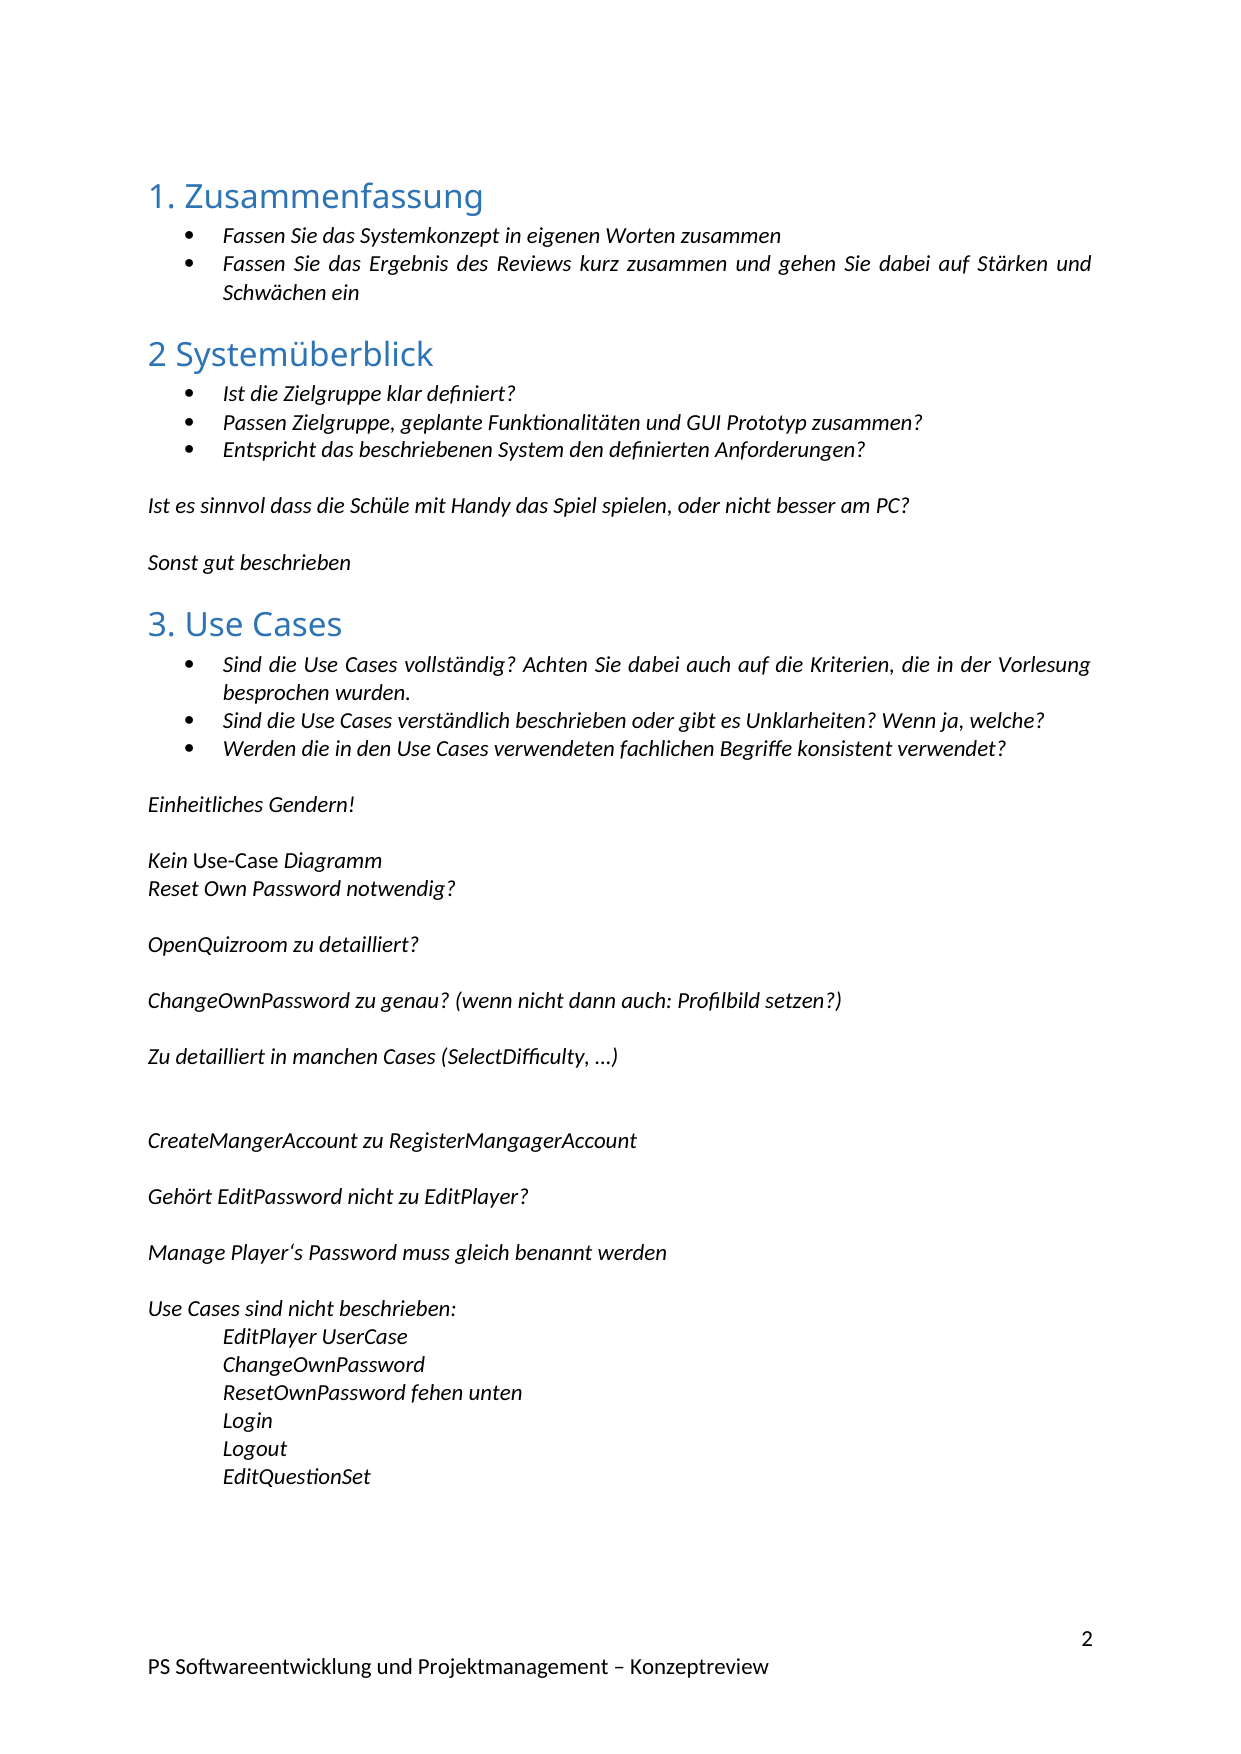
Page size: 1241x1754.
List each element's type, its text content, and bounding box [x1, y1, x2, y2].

subtitle 2 Systemüberblick [148, 331, 1093, 376]
text EditPlayer UserCase [148, 1322, 1093, 1350]
text Zu detailliert in manchen Cases (SelectDifficulty, …) [148, 1042, 1093, 1070]
text Gehört EditPassword nicht zu EditPlayer? [148, 1182, 1093, 1210]
text Sonst gut beschrieben [148, 548, 1093, 576]
text Logout [148, 1434, 1093, 1462]
text Reset Own Password notwendig? [148, 874, 1093, 902]
text Ist es sinnvol dass die Schüle mit Handy das Spiel spielen, oder nicht besser am PC? [148, 492, 1093, 520]
text ChangeOwnPassword zu genau? (wenn nicht dann auch: Profilbild setzen?) [148, 986, 1093, 1014]
subtitle 3. Use Cases [148, 601, 1093, 646]
text Einheitliches Gendern! [148, 790, 1093, 818]
text CreateMangerAccount zu RegisterMangagerAccount [148, 1126, 1093, 1154]
list Werden die in den Use Cases verwendeten fachlichen Begriffe konsistent verwendet? [185, 734, 1093, 762]
list Passen Zielgruppe, geplante Funktionalitäten und GUI Prototyp zusammen? [185, 408, 1093, 436]
list Fassen Sie das Systemkonzept in eigenen Worten zusammen [185, 222, 1093, 249]
list Fassen Sie das Ergebnis des Reviews kurz zusammen und gehen Sie dabei auf Stärken und Schwächen ein [185, 249, 1093, 306]
list Ist die Zielgruppe klar definiert? [185, 379, 1093, 408]
text OpenQuizroom zu detailliert? [148, 930, 1093, 958]
text Kein Use-Case Diagramm [148, 846, 1093, 874]
list Sind die Use Cases verständlich beschrieben oder gibt es Unklarheiten? Wenn ja, welche? [185, 706, 1093, 734]
list Entspricht das beschriebenen System den definierten Anforderungen? [185, 436, 1093, 464]
text ChangeOwnPassword [148, 1350, 1093, 1378]
text EditQuestionSet [148, 1462, 1093, 1490]
text Use Cases sind nicht beschrieben: [148, 1294, 1093, 1322]
text Login [148, 1406, 1093, 1434]
subtitle 1. Zusammenfassung [148, 173, 1093, 218]
text ResetOwnPassword fehen unten [148, 1378, 1093, 1406]
list Sind die Use Cases vollständig? Achten Sie dabei auch auf die Kriterien, die in der Vorlesung besprochen wurden. [185, 650, 1093, 706]
text Manage Player‘s Password muss gleich benannt werden [148, 1238, 1093, 1266]
